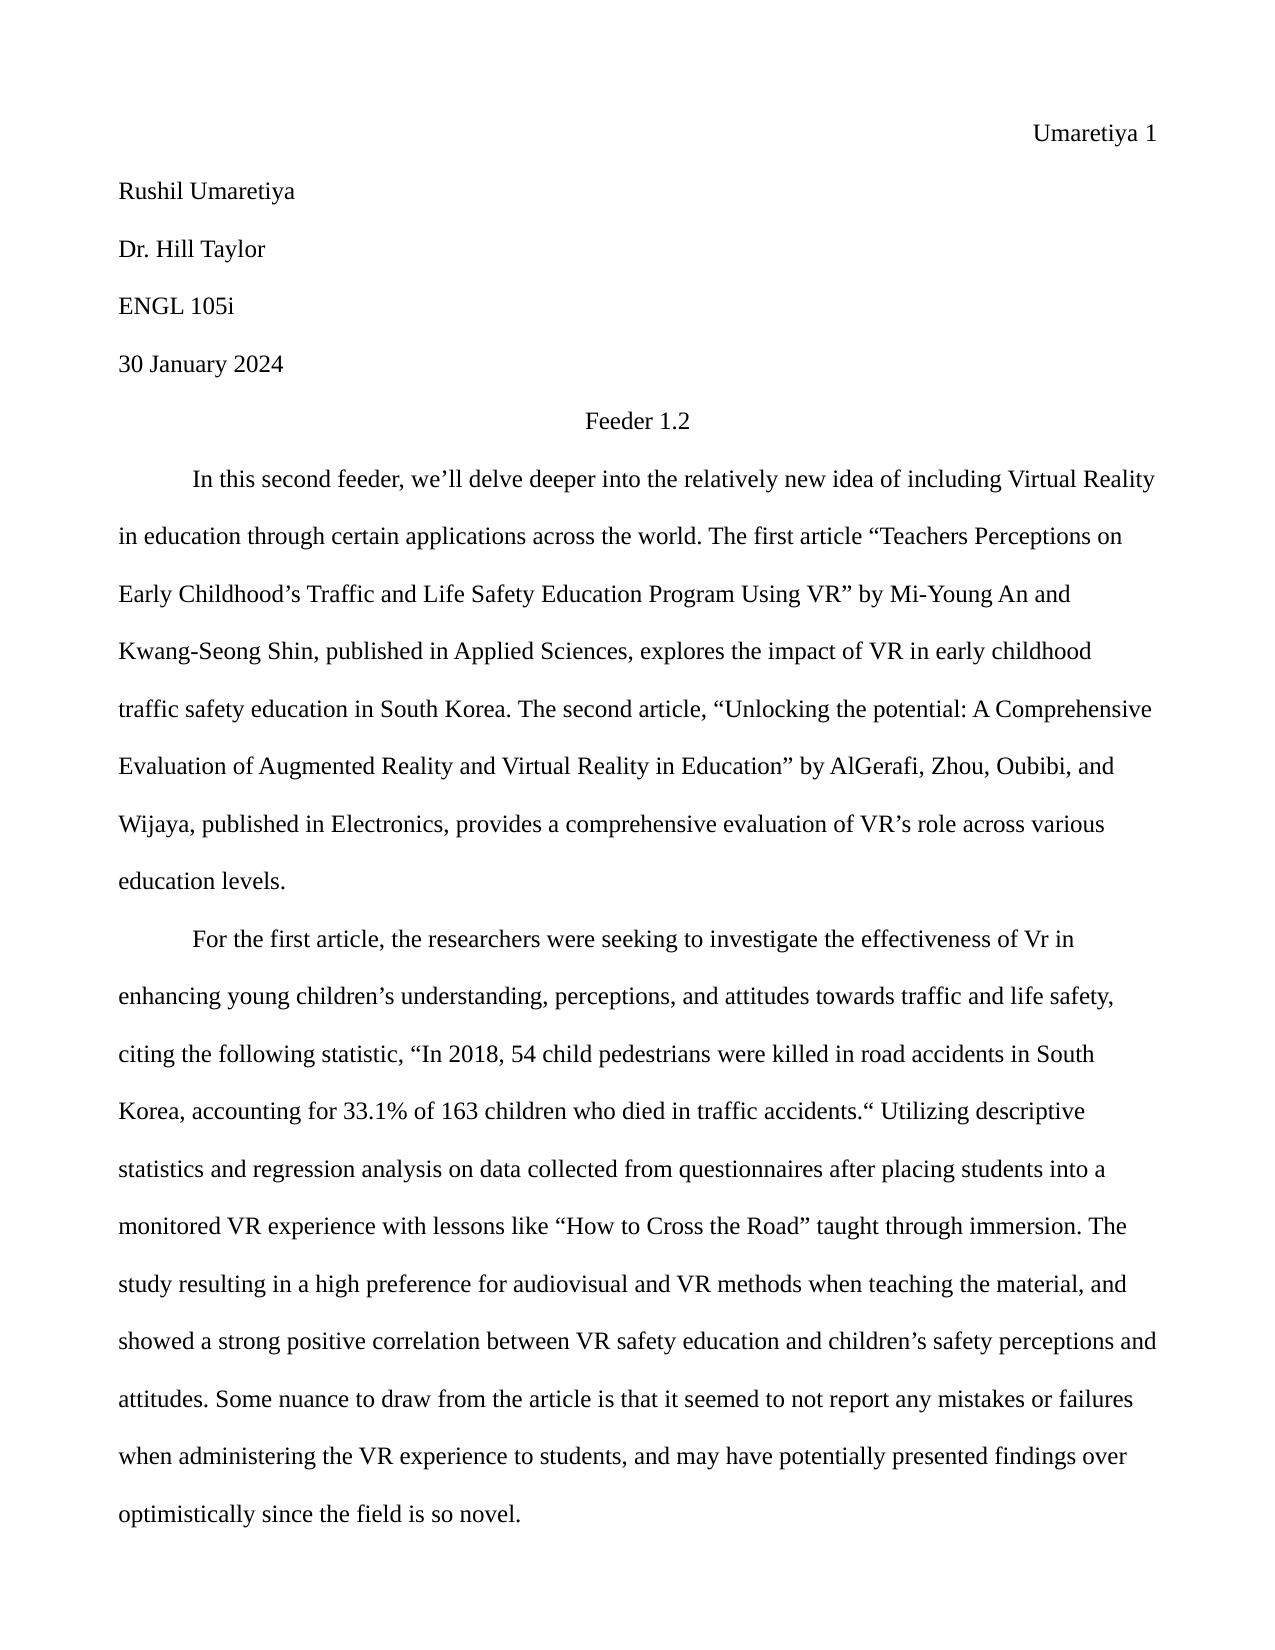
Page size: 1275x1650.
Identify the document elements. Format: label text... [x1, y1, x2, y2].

text Dr. Hill Taylor [118, 234, 1157, 263]
text ENGL 105i [118, 291, 1157, 320]
text Feeder 1.2 [118, 406, 1157, 435]
text Rushil Umaretiya [118, 176, 1157, 205]
text 30 January 2024 [118, 349, 1157, 378]
text For the first article, the researchers were seeking to investigate the effectiveness of Vr in enhancing young children’s understanding, perceptions, and attitudes towards traffic and life safety, citing the following statistic, “In 2018, 54 child pedestrians were killed in road accidents in South Korea, accounting for 33.1% of 163 children who died in traffic accidents.“ Utilizing descriptive statistics and regression analysis on data collected from questionnaires after placing students into a monitored VR experience with lessons like “How to Cross the Road” taught through immersion. The study resulting in a high preference for audiovisual and VR methods when teaching the material, and showed a strong positive correlation between VR safety education and children’s safety perceptions and attitudes. Some nuance to draw from the article is that it seemed to not report any mistakes or failures when administering the VR experience to students, and may have potentially presented findings over optimistically since the field is so novel. [118, 924, 1157, 1528]
text In this second feeder, we’ll delve deeper into the relatively new idea of including Virtual Reality in education through certain applications across the world. The first article “Teachers Perceptions on Early Childhood’s Traffic and Life Safety Education Program Using VR” by Mi-Young An and Kwang-Seong Shin, published in Applied Sciences, explores the impact of VR in early childhood traffic safety education in South Korea. The second article, “Unlocking the potential: A Comprehensive Evaluation of Augmented Reality and Virtual Reality in Education” by AlGerafi, Zhou, Oubibi, and Wijaya, published in Electronics, provides a comprehensive evaluation of VR’s role across various education levels. [118, 464, 1157, 895]
